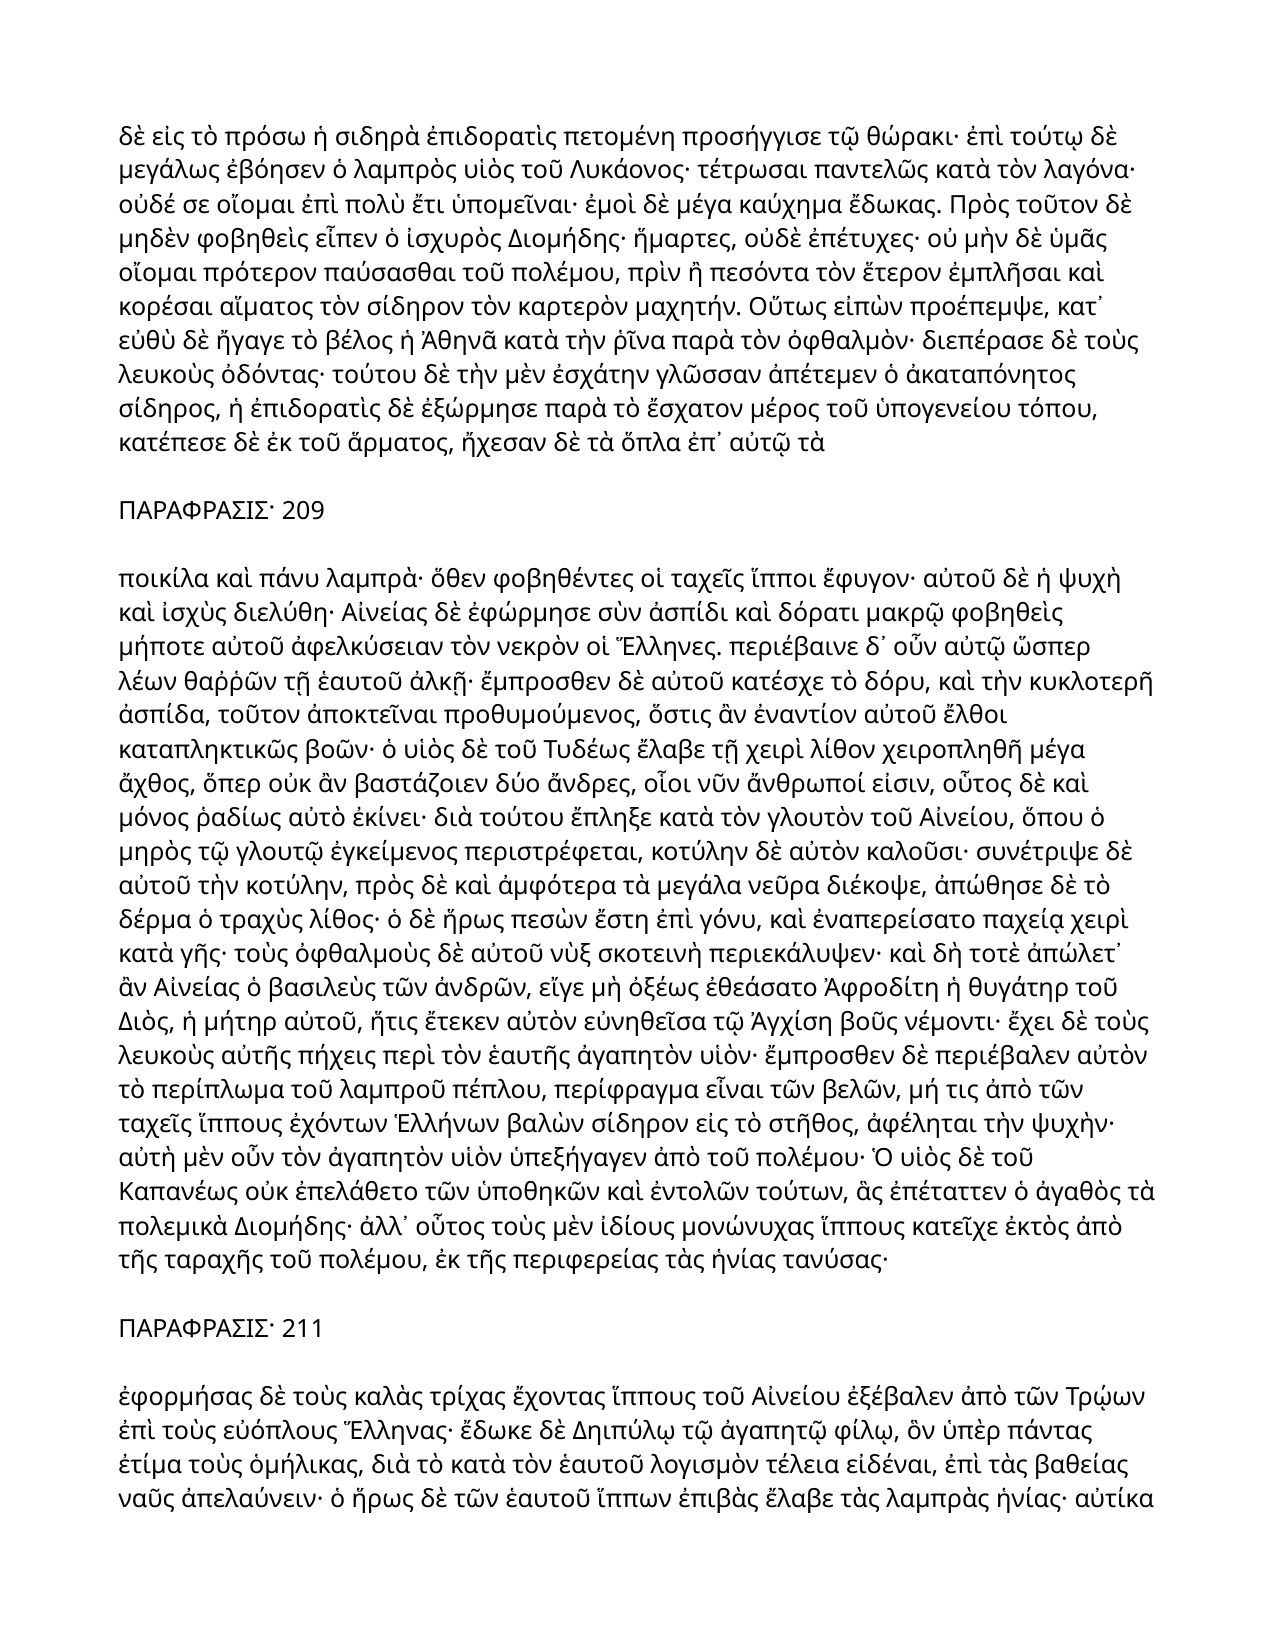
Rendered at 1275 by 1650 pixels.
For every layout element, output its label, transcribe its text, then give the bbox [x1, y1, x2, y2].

text ἐφορμήσας δὲ τοὺς καλὰς τρίχας ἔχοντας ἵππους τοῦ Αἰνείου ἐξέβαλεν ἀπὸ τῶν Τρῴων ἐπὶ τοὺς εὐόπλους Ἕλληνας· ἔδωκε δὲ Δηιπύλῳ τῷ ἀγαπητῷ φίλῳ, ὃν ὑπὲρ πάντας ἐτίμα τοὺς ὁμήλικας, διὰ τὸ κατὰ τὸν ἑαυτοῦ λογισμὸν τέλεια εἰδέναι, ἐπὶ τὰς βαθείας ναῦς ἀπελαύνειν· ὁ ἥρως δὲ τῶν ἑαυτοῦ ἵππων ἐπιβὰς ἔλαβε τὰς λαμπρὰς ἡνίας· αὐτίκα [118, 1378, 1157, 1515]
text δὲ εἰς τὸ πρόσω ἡ σιδηρὰ ἐπιδορατὶς πετομένη προσήγγισε τῷ θώρακι· ἐπὶ τούτῳ δὲ μεγάλως ἐβόησεν ὁ λαμπρὸς υἱὸς τοῦ Λυκάονος· τέτρωσαι παντελῶς κατὰ τὸν λαγόνα· οὐδέ σε οἴομαι ἐπὶ πολὺ ἔτι ὑπομεῖναι· ἐμοὶ δὲ μέγα καύχημα ἔδωκας. Πρὸς τοῦτον δὲ μηδὲν φοβηθεὶς εἶπεν ὁ ἰσχυρὸς Διομήδης· ἥμαρτες, οὐδὲ ἐπέτυχες· οὐ μὴν δὲ ὑμᾶς οἴομαι πρότερον παύσασθαι τοῦ πολέμου, πρὶν ἢ πεσόντα τὸν ἕτερον ἐμπλῆσαι καὶ κορέσαι αἵματος τὸν σίδηρον τὸν καρτερὸν μαχητήν. Οὕτως εἰπὼν προέπεμψε, κατ᾽ εὐθὺ δὲ ἤγαγε τὸ βέλος ἡ Ἀθηνᾶ κατὰ τὴν ῥῖνα παρὰ τὸν ὀφθαλμὸν· διεπέρασε δὲ τοὺς λευκοὺς ὀδόντας· τούτου δὲ τὴν μὲν ἐσχάτην γλῶσσαν ἀπέτεμεν ὁ ἀκαταπόνητος σίδηρος, ἡ ἐπιδορατὶς δὲ ἐξώρμησε παρὰ τὸ ἔσχατον μέρος τοῦ ὑπογενείου τόπου, κατέπεσε δὲ ἐκ τοῦ ἅρματος, ἤχεσαν δὲ τὰ ὅπλα ἐπ᾿ αὐτῷ τὰ [118, 118, 1157, 459]
text ποικίλα καὶ πάνυ λαμπρὰ· ὅθεν φοβηθέντες οἱ ταχεῖς ἵπποι ἔφυγον· αὐτοῦ δὲ ἡ ψυχὴ καὶ ἰσχὺς διελύθη· Αἰνείας δὲ ἐφώρμησε σὺν ἀσπίδι καὶ δόρατι μακρῷ φοβηθεὶς μήποτε αὐτοῦ ἀφελκύσειαν τὸν νεκρὸν οἱ Ἕλληνες. περιέβαινε δ᾽ οὖν αὐτῷ ὥσπερ λέων θαῤῥῶν τῇ ἑαυτοῦ ἀλκῇ· ἔμπροσθεν δὲ αὐτοῦ κατέσχε τὸ δόρυ, καὶ τὴν κυκλοτερῆ ἀσπίδα, τοῦτον ἀποκτεῖναι προθυμούμενος, ὅστις ἂν ἐναντίον αὐτοῦ ἔλθοι καταπληκτικῶς βοῶν· ὁ υἱὸς δὲ τοῦ Τυδέως ἔλαβε τῇ χειρὶ λίθον χειροπληθῆ μέγα ἄχθος, ὅπερ οὐκ ἂν βαστάζοιεν δύο ἄνδρες, οἷοι νῦν ἄνθρωποί εἰσιν, οὗτος δὲ καὶ μόνος ῥαδίως αὐτὸ ἐκίνει· διὰ τούτου ἔπληξε κατὰ τὸν γλουτὸν τοῦ Αἰνείου, ὅπου ὁ μηρὸς τῷ γλουτῷ ἐγκείμενος περιστρέφεται, κοτύλην δὲ αὐτὸν καλοῦσι· συνέτριψε δὲ αὐτοῦ τὴν κοτύλην, πρὸς δὲ καὶ ἀμφότερα τὰ μεγάλα νεῦρα διέκοψε, ἀπώθησε δὲ τὸ δέρμα ὁ τραχὺς λίθος· ὁ δὲ ἥρως πεσὼν ἔστη ἐπὶ γόνυ, καὶ ἐναπερείσατο παχείᾳ χειρὶ κατὰ γῆς· τοὺς ὀφθαλμοὺς δὲ αὐτοῦ νὺξ σκοτεινὴ περιεκάλυψεν· καὶ δὴ τοτὲ ἀπώλετ᾽ ἂν Αἰνείας ὁ βασιλεὺς τῶν ἀνδρῶν, εἴγε μὴ ὀξέως ἐθεάσατο Ἀφροδίτη ἡ θυγάτηρ τοῦ Διὸς, ἡ μήτηρ αὐτοῦ, ἥτις ἔτεκεν αὐτὸν εὐνηθεῖσα τῷ Ἀγχίση βοῦς νέμοντι· ἔχει δὲ τοὺς λευκοὺς αὐτῆς πήχεις περὶ τὸν ἑαυτῆς ἀγαπητὸν υἱὸν· ἔμπροσθεν δὲ περιέβαλεν αὐτὸν τὸ περίπλωμα τοῦ λαμπροῦ πέπλου, περίφραγμα εἶναι τῶν βελῶν, μή τις ἀπὸ τῶν ταχεῖς ἵππους ἐχόντων Ἑλλήνων βαλὼν σίδηρον εἰς τὸ στῆθος, ἀφέληται τὴν ψυχὴν· αὐτὴ μὲν οὖν τὸν ἀγαπητὸν υἱὸν ὑπεξήγαγεν ἀπὸ τοῦ πολέμου· Ὁ υἱὸς δὲ τοῦ Καπανέως οὐκ ἐπελάθετο τῶν ὑποθηκῶν καὶ ἐντολῶν τούτων, ἃς ἐπέταττεν ὁ ἀγαθὸς τὰ πολεμικὰ Διομήδης· ἀλλ᾿ οὗτος τοὺς μὲν ἰδίους μονώνυχας ἵππους κατεῖχε ἐκτὸς ἀπὸ τῆς ταραχῆς τοῦ πολέμου, ἐκ τῆς περιφερείας τὰς ἡνίας τανύσας· [118, 561, 1157, 1276]
text ΠΑΡΑΦΡΑΣΙΣ· 209 [118, 493, 1157, 527]
text ΠΑΡΑΦΡΑΣΙΣ· 211 [118, 1310, 1157, 1344]
